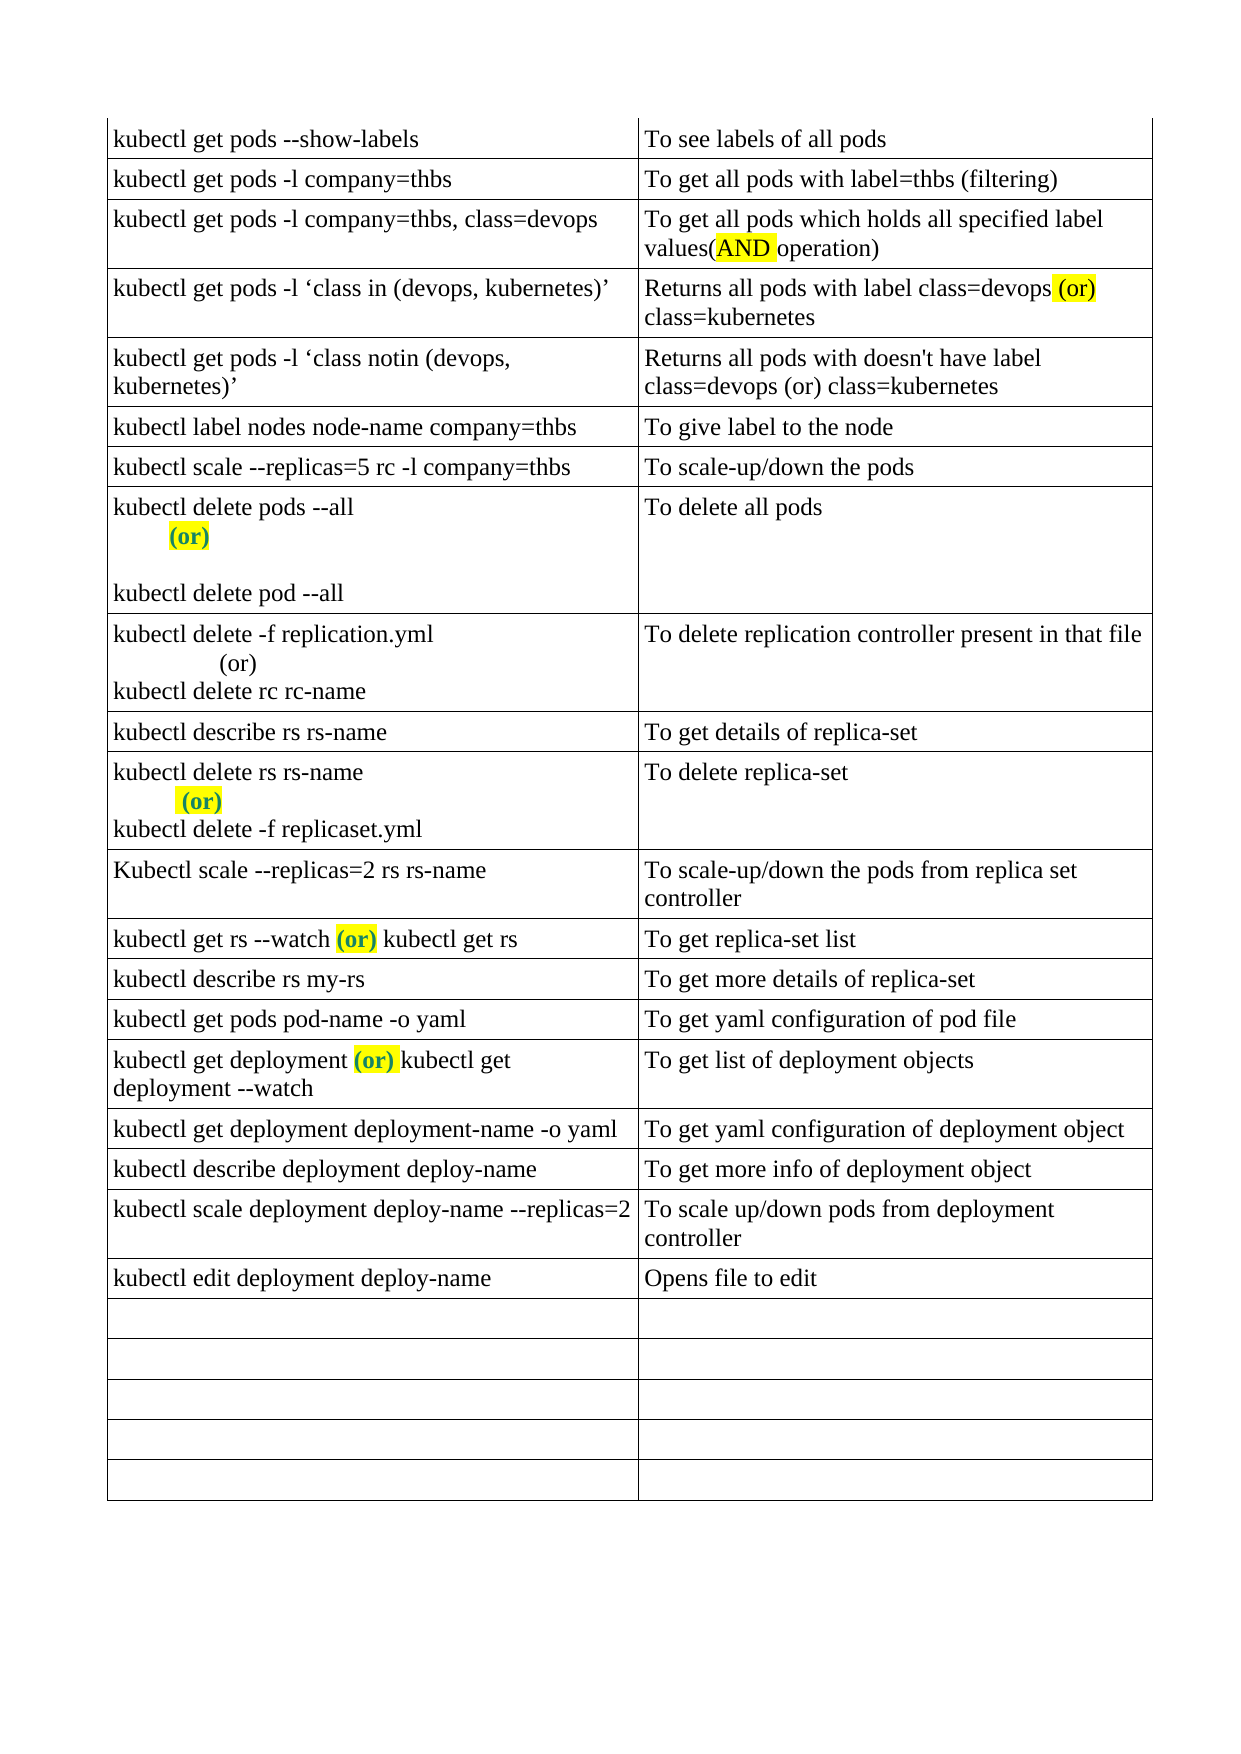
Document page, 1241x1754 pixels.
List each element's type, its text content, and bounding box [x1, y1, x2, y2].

table_cell kubectl get pods pod-name -o yaml [108, 1000, 638, 1039]
table_cell To delete all pods [639, 487, 1152, 613]
table_cell To get yaml configuration of pod file [639, 1000, 1152, 1039]
table_cell To scale-up/down the pods [639, 447, 1152, 486]
table_cell kubectl get pods -l ‘class in (devops, kubernetes)’ [108, 269, 638, 337]
table_cell Opens file to edit [639, 1259, 1152, 1298]
table_cell kubectl get deployment (or) kubectl get deployment --watch [108, 1040, 638, 1108]
table_cell kubectl describe rs rs-name [108, 712, 638, 751]
table_cell kubectl scale deployment deploy-name --replicas=2 [108, 1190, 638, 1258]
table_cell [639, 1339, 1152, 1379]
table_cell To get more details of replica-set [639, 959, 1152, 999]
table_cell kubectl get pods -l ‘class notin (devops, kubernetes)’ [108, 338, 638, 406]
table_cell [108, 1299, 638, 1338]
table_cell To delete replica-set [639, 752, 1152, 849]
table_cell kubectl label nodes node-name company=thbs [108, 407, 638, 446]
table_cell [639, 1460, 1152, 1500]
table_cell To get all pods which holds all specified label values(AND operation) [639, 200, 1152, 268]
table_cell kubectl delete rs rs-name (or) kubectl delete -f replicaset.yml [108, 752, 638, 849]
table_cell Returns all pods with label class=devops (or) class=kubernetes [639, 269, 1152, 337]
table_cell kubectl describe rs my-rs [108, 959, 638, 999]
table_cell kubectl scale --replicas=5 rc -l company=thbs [108, 447, 638, 486]
table_cell kubectl describe deployment deploy-name [108, 1149, 638, 1189]
table_cell kubectl get pods -l company=thbs [108, 159, 638, 199]
table_cell To get replica-set list [639, 919, 1152, 958]
table_cell To scale-up/down the pods from replica set controller [639, 850, 1152, 918]
table_cell To get details of replica-set [639, 712, 1152, 751]
table_cell To get list of deployment objects [639, 1040, 1152, 1108]
table_cell [108, 1460, 638, 1500]
table_cell kubectl get rs --watch (or) kubectl get rs [108, 919, 638, 958]
table_cell kubectl edit deployment deploy-name [108, 1259, 638, 1298]
table_cell [108, 1380, 638, 1419]
table_cell kubectl delete pods --all (or) kubectl delete pod --all [108, 487, 638, 613]
table_cell [639, 1299, 1152, 1338]
table_cell kubectl delete -f replication.yml (or) kubectl delete rc rc-name [108, 614, 638, 711]
table_cell [639, 1380, 1152, 1419]
table_cell kubectl get pods --show-labels [108, 118, 638, 158]
table_cell To see labels of all pods [639, 118, 1152, 158]
table_cell Kubectl scale --replicas=2 rs rs-name [108, 850, 638, 918]
table_cell To delete replication controller present in that file [639, 614, 1152, 711]
table_cell To give label to the node [639, 407, 1152, 446]
table_cell To get yaml configuration of deployment object [639, 1109, 1152, 1148]
table_cell To scale up/down pods from deployment controller [639, 1190, 1152, 1258]
table_cell [108, 1339, 638, 1379]
table_cell kubectl get deployment deployment-name -o yaml [108, 1109, 638, 1148]
table_cell Returns all pods with doesn't have label class=devops (or) class=kubernetes [639, 338, 1152, 406]
table_cell kubectl get pods -l company=thbs, class=devops [108, 200, 638, 268]
table_cell [108, 1420, 638, 1459]
table_cell [639, 1420, 1152, 1459]
table_cell To get all pods with label=thbs (filtering) [639, 159, 1152, 199]
table_cell To get more info of deployment object [639, 1149, 1152, 1189]
